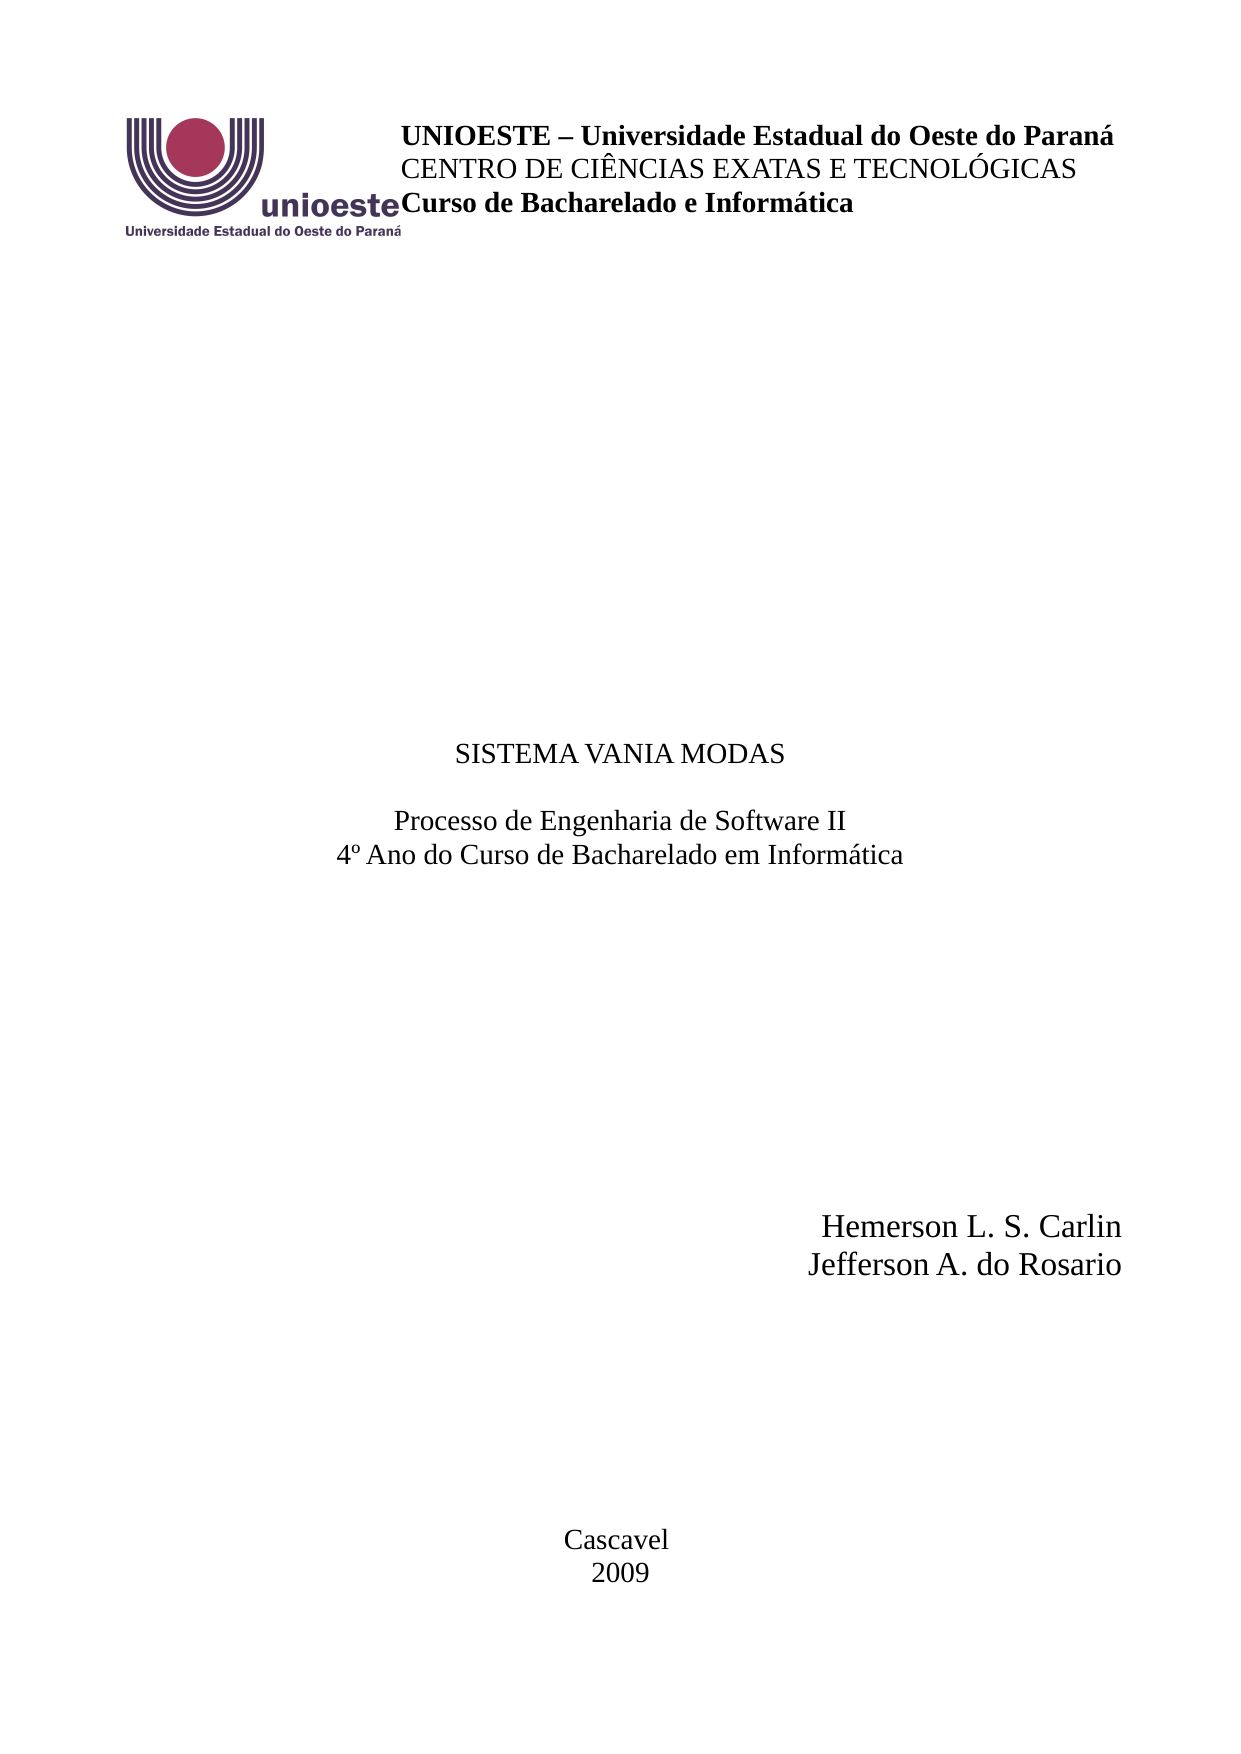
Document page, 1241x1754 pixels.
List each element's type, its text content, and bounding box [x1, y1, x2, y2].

text Processo de Engenharia de Software II [118, 803, 1122, 837]
text 2009 [118, 1556, 1122, 1589]
text Cascavel [118, 1522, 1122, 1556]
text Hemerson L. S. Carlin [118, 1206, 1122, 1244]
text Sistema vania modas [118, 736, 1122, 770]
text Curso de Bacharelado e Informática [401, 185, 1122, 219]
text Jefferson A. do Rosario [118, 1244, 1122, 1282]
text CENTRO DE CIÊNCIAS EXATAS E TECNOLÓGICAS [401, 152, 1122, 185]
picture [125, 118, 401, 236]
text 4º Ano do Curso de Bacharelado em Informática [118, 837, 1122, 870]
text UNIOESTE – Universidade Estadual do Oeste do Paraná [401, 118, 1122, 152]
